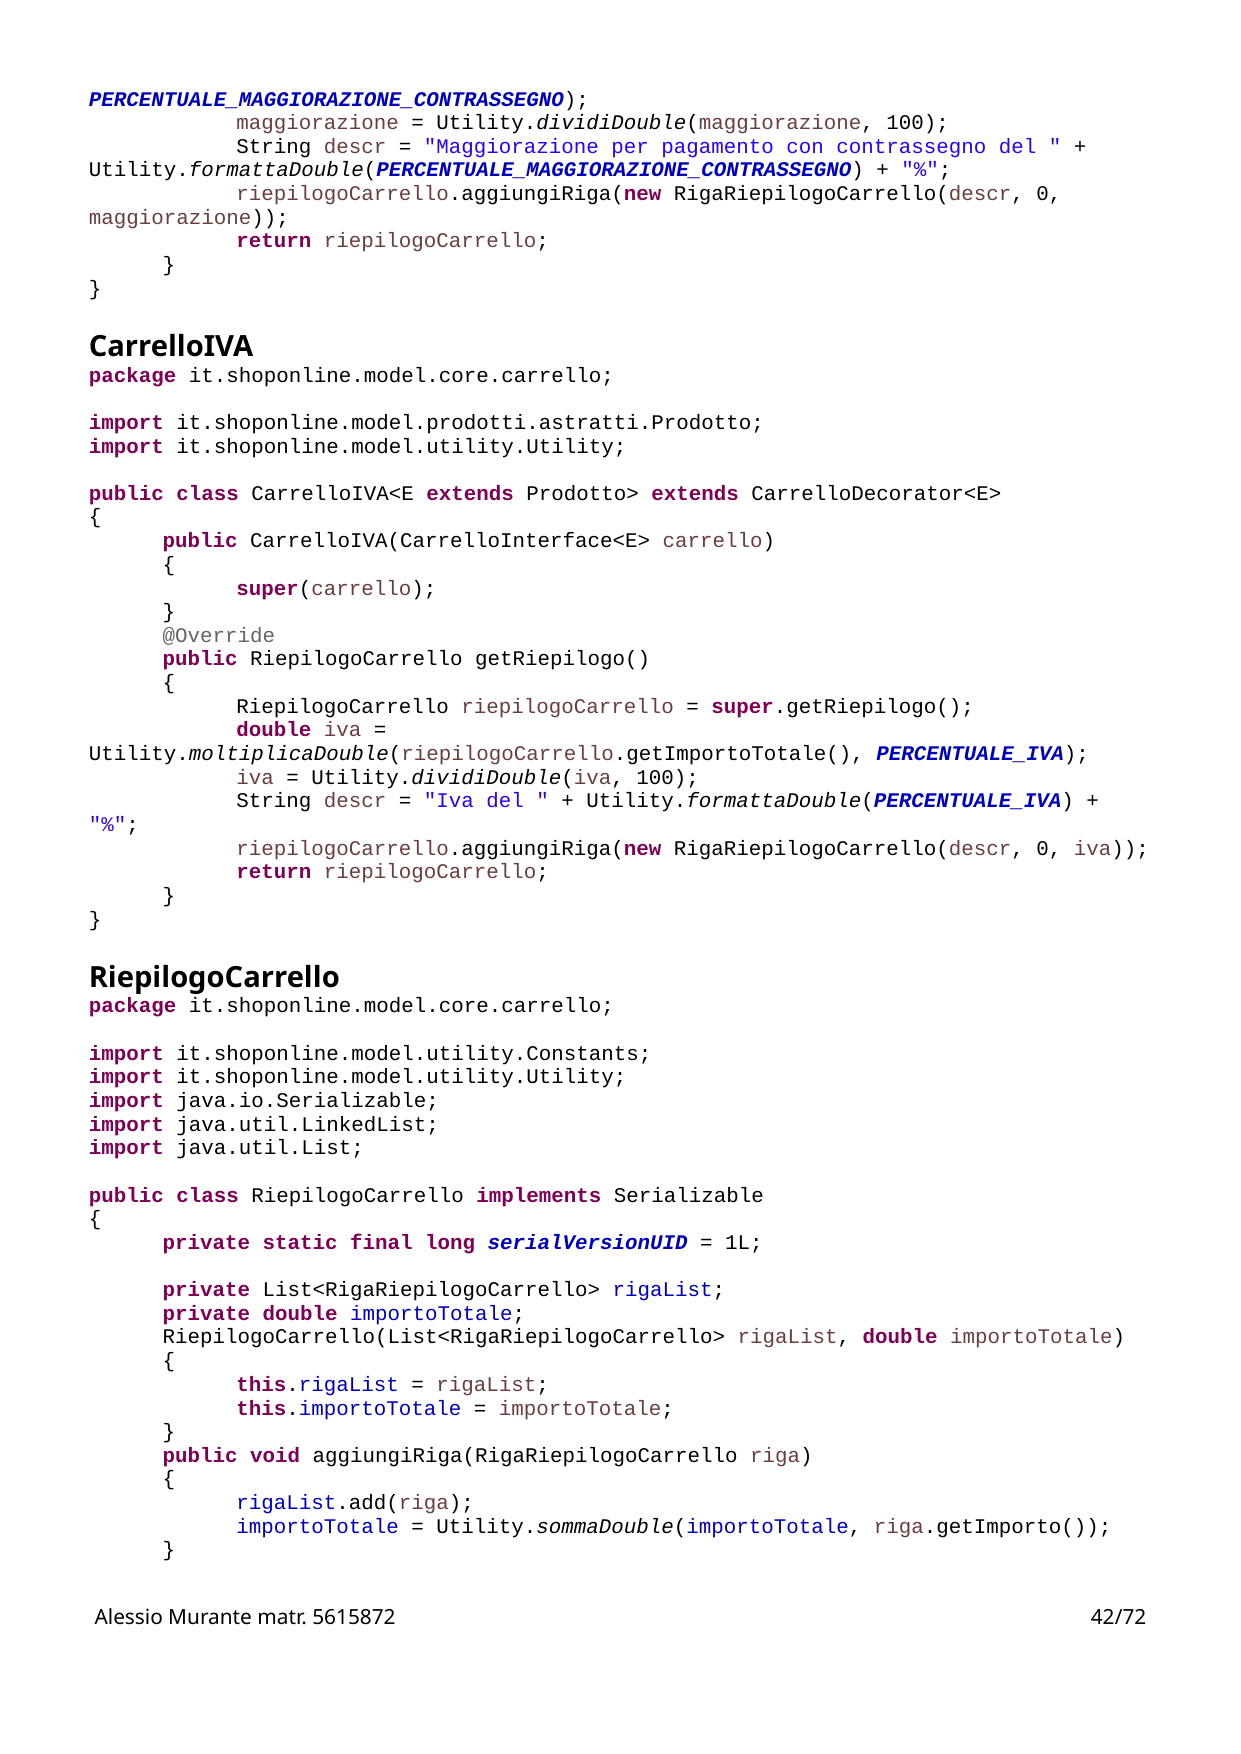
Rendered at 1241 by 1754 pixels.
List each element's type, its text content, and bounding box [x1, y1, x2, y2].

text private double importoTotale; [88, 1303, 1152, 1327]
text public class CarrelloIVA<E extends Prodotto> extends CarrelloDecorator<E> [88, 483, 1152, 507]
text import it.shoponline.model.prodotti.astratti.Prodotto; [88, 412, 1152, 436]
text } [88, 278, 1152, 301]
text } [88, 885, 1152, 908]
text PERCENTUALE_MAGGIORAZIONE_CONTRASSEGNO); [88, 88, 1152, 112]
text { [88, 507, 1152, 530]
text private List<RigaRiepilogoCarrello> rigaList; [88, 1279, 1152, 1303]
text package it.shoponline.model.core.carrello; [88, 996, 1152, 1019]
text import java.util.LinkedList; [88, 1114, 1152, 1137]
text iva = Utility.dividiDouble(iva, 100); [88, 767, 1152, 790]
text { [88, 1208, 1152, 1232]
text package it.shoponline.model.core.carrello; [88, 365, 1152, 388]
text import it.shoponline.model.utility.Utility; [88, 1066, 1152, 1090]
text riepilogoCarrello.aggiungiRiga(new RigaRiepilogoCarrello(descr, 0, iva)); [88, 838, 1152, 861]
text import java.io.Serializable; [88, 1090, 1152, 1114]
text private static final long serialVersionUID = 1L; [88, 1232, 1152, 1256]
text import java.util.List; [88, 1137, 1152, 1161]
text return riepilogoCarrello; [88, 230, 1152, 254]
text } [88, 254, 1152, 278]
text public CarrelloIVA(CarrelloInterface<E> carrello) [88, 530, 1152, 554]
text this.rigaList = rigaList; [88, 1374, 1152, 1397]
text double iva = Utility.moltiplicaDouble(riepilogoCarrello.getImportoTotale(), PERCENTUALE_IVA); [88, 719, 1152, 767]
text riepilogoCarrello.aggiungiRiga(new RigaRiepilogoCarrello(descr, 0, maggiorazione)); [88, 183, 1152, 230]
text CarrelloIVA [88, 325, 1152, 365]
text public class RiepilogoCarrello implements Serializable [88, 1185, 1152, 1208]
text { [88, 1468, 1152, 1492]
text } [88, 908, 1152, 932]
text String descr = "Iva del " + Utility.formattaDouble(PERCENTUALE_IVA) + "%"; [88, 790, 1152, 838]
text maggiorazione = Utility.dividiDouble(maggiorazione, 100); [88, 112, 1152, 136]
text RiepilogoCarrello(List<RigaRiepilogoCarrello> rigaList, double importoTotale) [88, 1327, 1152, 1350]
text public void aggiungiRiga(RigaRiepilogoCarrello riga) [88, 1445, 1152, 1468]
text importoTotale = Utility.sommaDouble(importoTotale, riga.getImporto()); [88, 1516, 1152, 1539]
text { [88, 554, 1152, 577]
text rigaList.add(riga); [88, 1492, 1152, 1516]
text String descr = "Maggiorazione per pagamento con contrassegno del " + Utility.formattaDouble(PERCENTUALE_MAGGIORAZIONE_CONTRASSEGNO) + "%"; [88, 136, 1152, 183]
text public RiepilogoCarrello getRiepilogo() [88, 648, 1152, 672]
text return riepilogoCarrello; [88, 861, 1152, 885]
text } [88, 601, 1152, 625]
text } [88, 1539, 1152, 1563]
text import it.shoponline.model.utility.Utility; [88, 436, 1152, 459]
text super(carrello); [88, 577, 1152, 601]
text import it.shoponline.model.utility.Constants; [88, 1043, 1152, 1066]
text this.importoTotale = importoTotale; [88, 1397, 1152, 1421]
text RiepilogoCarrello riepilogoCarrello = super.getRiepilogo(); [88, 696, 1152, 719]
text @Override [88, 625, 1152, 648]
text { [88, 672, 1152, 696]
text { [88, 1350, 1152, 1374]
text RiepilogoCarrello [88, 956, 1152, 996]
text } [88, 1421, 1152, 1445]
